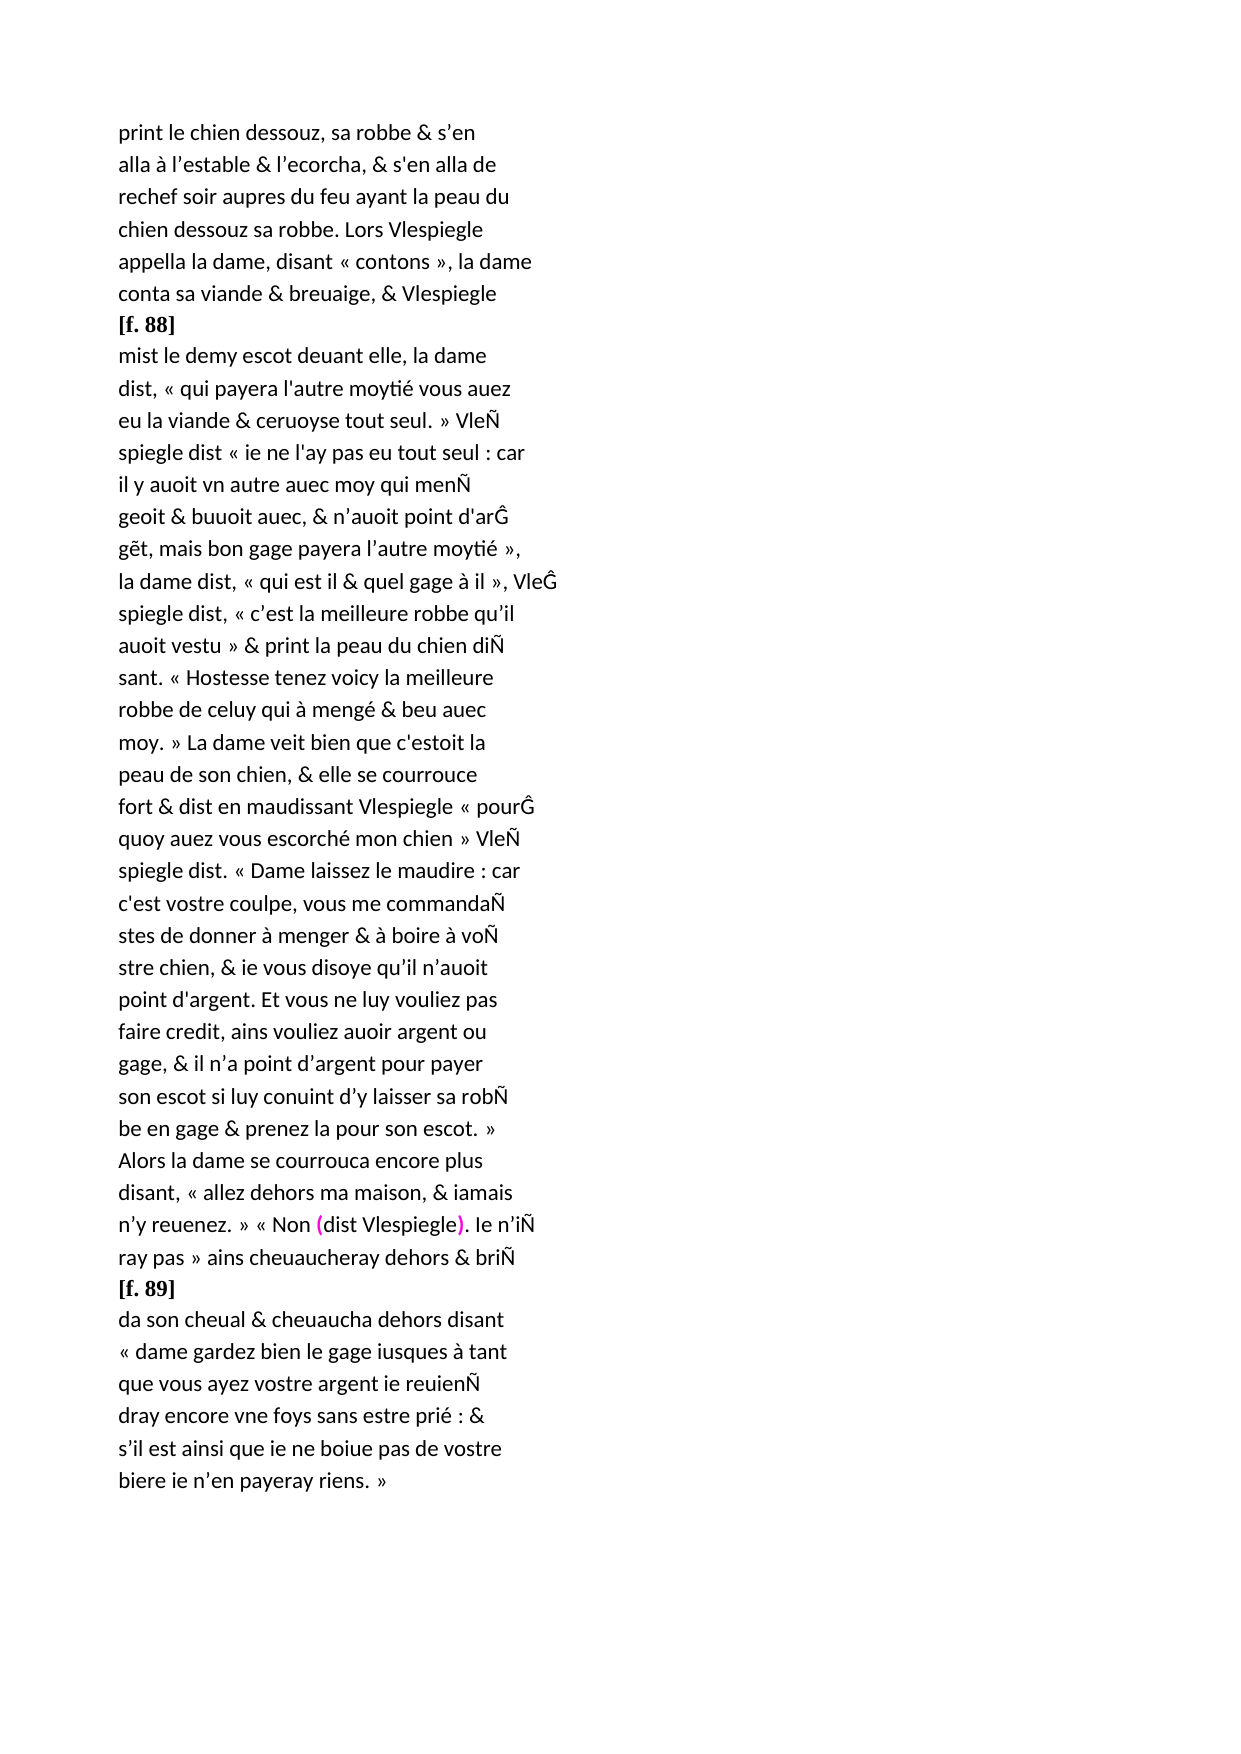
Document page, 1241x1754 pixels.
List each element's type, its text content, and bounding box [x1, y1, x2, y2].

text print le chien dessouz, sa robbe & s’en alla à l’estable & l’ecorcha, & s'en alla de rechef soir aupres du feu ayant la peau du chien dessouz sa robbe. Lors Vlespiegle appella la dame, disant « contons », la dame conta sa viande & breuaige, & Vlespiegle [f. 88] mist le demy escot deuant elle, la dame dist, « qui payera l'autre moytié vous auez eu la viande & ceruoyse tout seul. » VleÑ spiegle dist « ie ne l'ay pas eu tout seul : car il y auoit vn autre auec moy qui menÑ geoit & buuoit auec, & n’auoit point d'arĜ gẽt, mais bon gage payera l’autre moytié », la dame dist, « qui est il & quel gage à il », VleĜ spiegle dist, « c’est la meilleure robbe qu’il auoit vestu » & print la peau du chien diÑ sant. « Hostesse tenez voicy la meilleure robbe de celuy qui à mengé & beu auec moy. » La dame veit bien que c'estoit la peau de son chien, & elle se courrouce fort & dist en maudissant Vlespiegle « pourĜ quoy auez vous escorché mon chien » VleÑ spiegle dist. « Dame laissez le maudire : car c'est vostre coulpe, vous me commandaÑ stes de donner à menger & à boire à voÑ stre chien, & ie vous disoye qu’il n’auoit point d'argent. Et vous ne luy vouliez pas faire credit, ains vouliez auoir argent ou gage, & il n’a point d’argent pour payer son escot si luy conuint d’y laisser sa robÑ be en gage & prenez la pour son escot. » Alors la dame se courrouca encore plus disant, « allez dehors ma maison, & iamais n’y reuenez. » « Non (dist Vlespiegle). Ie n’iÑ ray pas » ains cheuaucheray dehors & briÑ [f. 89] da son cheual & cheuaucha dehors disant « dame gardez bien le gage iusques à tant que vous ayez vostre argent ie reuienÑ dray encore vne foys sans estre prié : & s’il est ainsi que ie ne boiue pas de vostre biere ie n’en payeray riens. » [118, 118, 1122, 1494]
